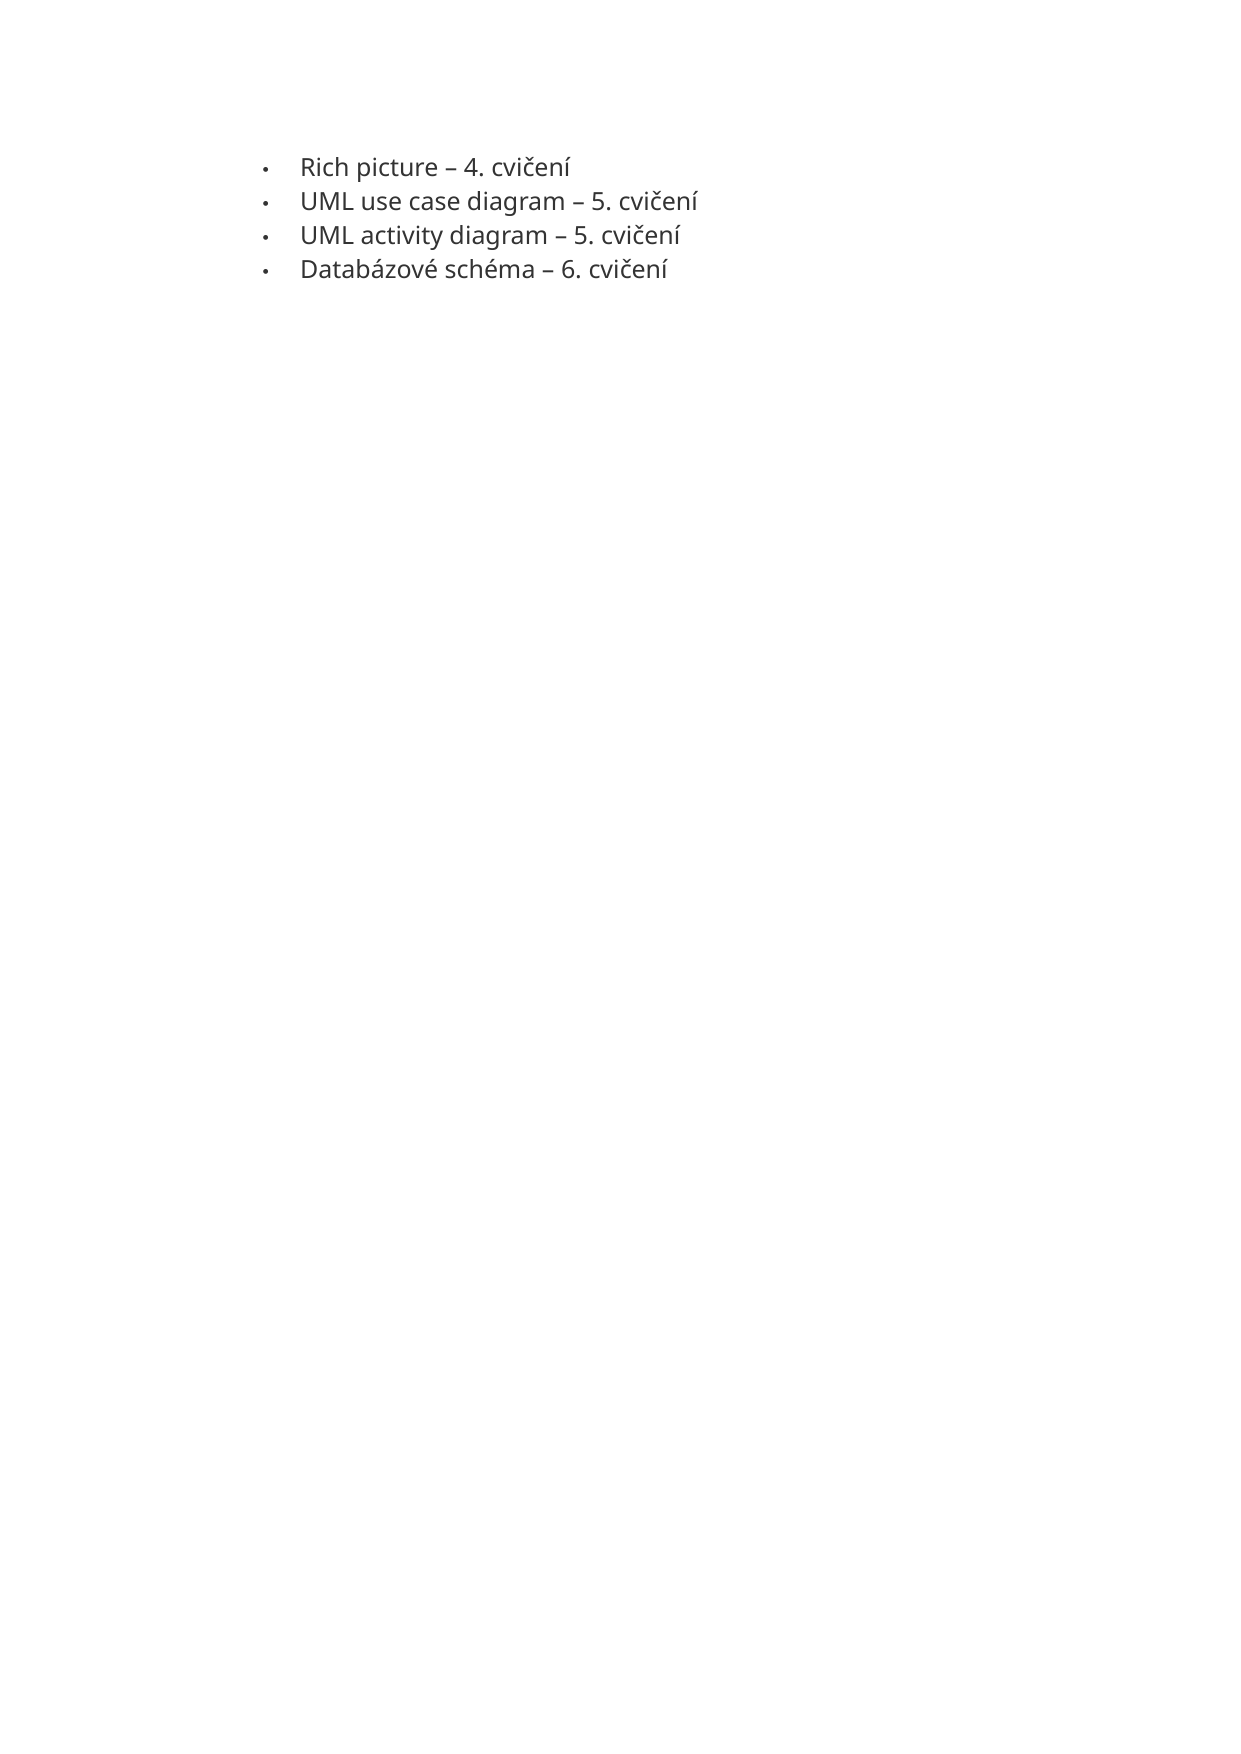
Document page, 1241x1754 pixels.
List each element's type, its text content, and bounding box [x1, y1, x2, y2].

list UML use case diagram – 5. cvičení [262, 184, 1090, 218]
list Rich picture – 4. cvičení [262, 150, 1090, 184]
list UML activity diagram – 5. cvičení [262, 218, 1090, 252]
list Databázové schéma – 6. cvičení [262, 252, 1090, 286]
